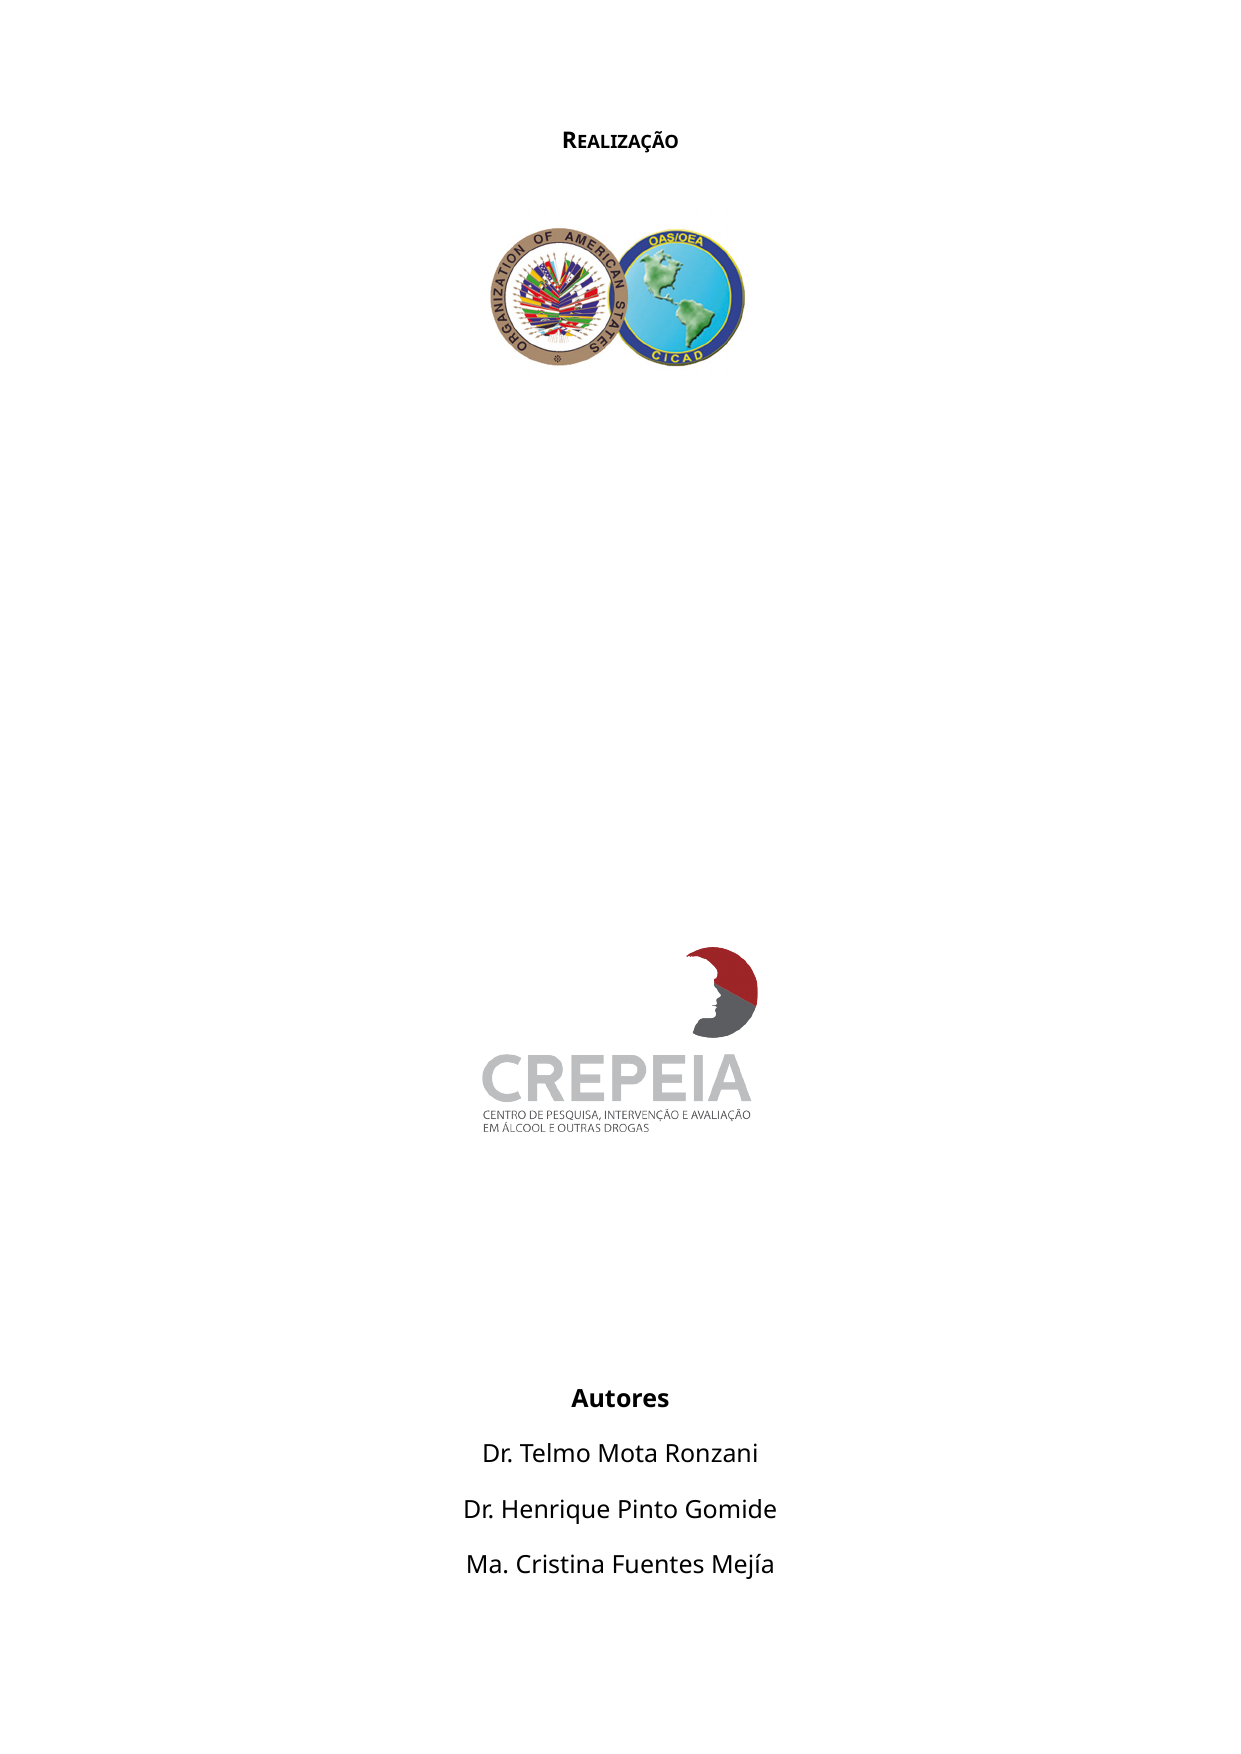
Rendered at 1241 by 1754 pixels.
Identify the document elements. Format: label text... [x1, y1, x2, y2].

subtitle Autores [118, 1381, 1122, 1415]
subtitle Realização [118, 124, 1122, 155]
picture [468, 204, 773, 392]
subtitle Ma. Cristina Fuentes Mejía [118, 1547, 1122, 1581]
subtitle Dr. Telmo Mota Ronzani [118, 1436, 1122, 1470]
picture [482, 947, 758, 1132]
subtitle Dr. Henrique Pinto Gomide [118, 1491, 1122, 1526]
